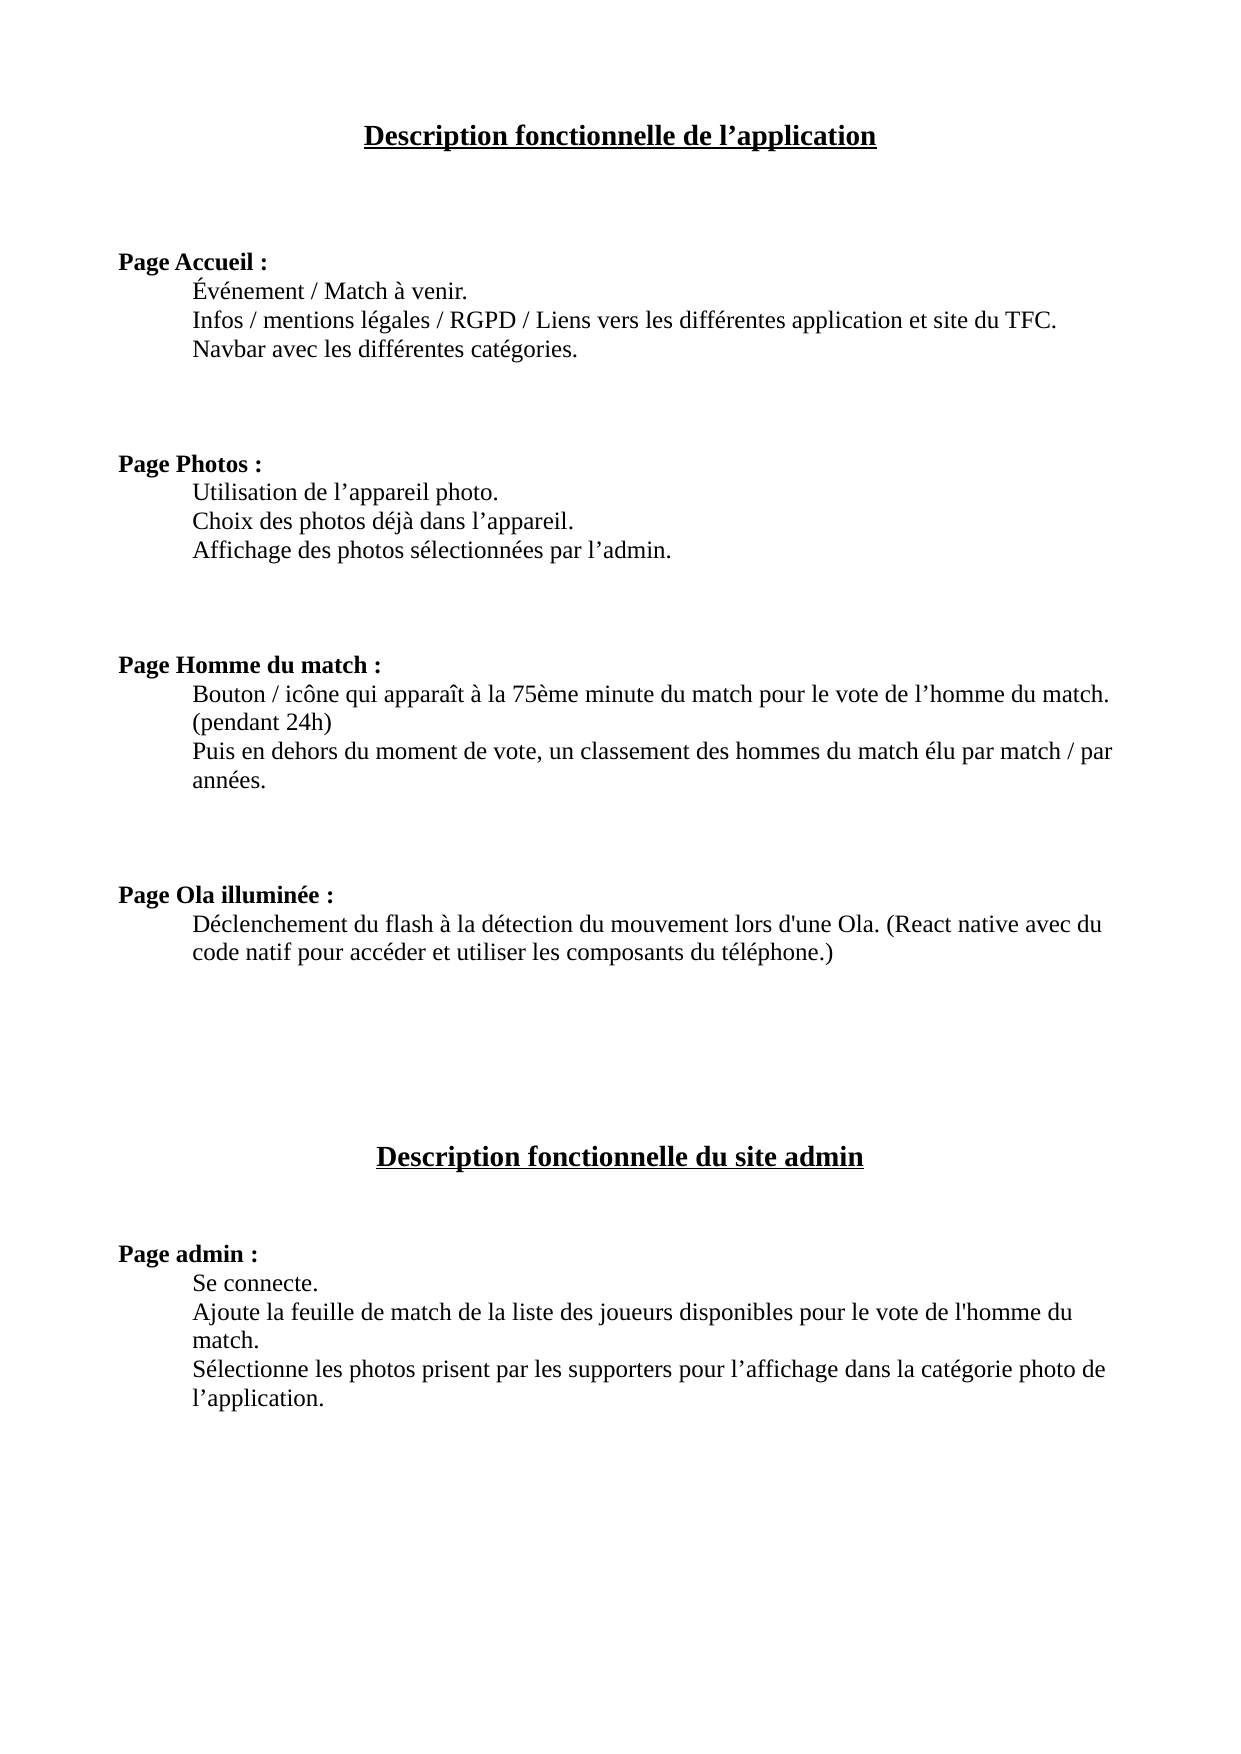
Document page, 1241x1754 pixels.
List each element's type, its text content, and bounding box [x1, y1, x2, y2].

text Ajoute la feuille de match de la liste des joueurs disponibles pour le vote de l'homme du match. [118, 1297, 1122, 1354]
text Événement / Match à venir. [118, 276, 1122, 305]
text Description fonctionnelle de l’application [118, 118, 1122, 152]
text Sélectionne les photos prisent par les supporters pour l’affichage dans la catégorie photo de l’application. [118, 1354, 1122, 1412]
text Utilisation de l’appareil photo. [118, 477, 1122, 506]
text Page Photos : [118, 449, 1122, 477]
text Page admin : [118, 1239, 1122, 1268]
text Page Accueil : [118, 247, 1122, 276]
text Infos / mentions légales / RGPD / Liens vers les différentes application et site du TFC. [118, 305, 1122, 334]
text Affichage des photos sélectionnées par l’admin. [118, 535, 1122, 564]
text Description fonctionnelle du site admin [118, 1139, 1122, 1172]
text Déclenchement du flash à la détection du mouvement lors d'une Ola. (React native avec du code natif pour accéder et utiliser les composants du téléphone.) [118, 909, 1122, 966]
text Page Homme du match : [118, 650, 1122, 679]
text Puis en dehors du moment de vote, un classement des hommes du match élu par match / par années. [118, 736, 1122, 794]
text Bouton / icône qui apparaît à la 75ème minute du match pour le vote de l’homme du match. (pendant 24h) [118, 679, 1122, 736]
text Choix des photos déjà dans l’appareil. [118, 506, 1122, 535]
text Navbar avec les différentes catégories. [118, 334, 1122, 362]
text Se connecte. [118, 1268, 1122, 1297]
text Page Ola illuminée : [118, 880, 1122, 909]
